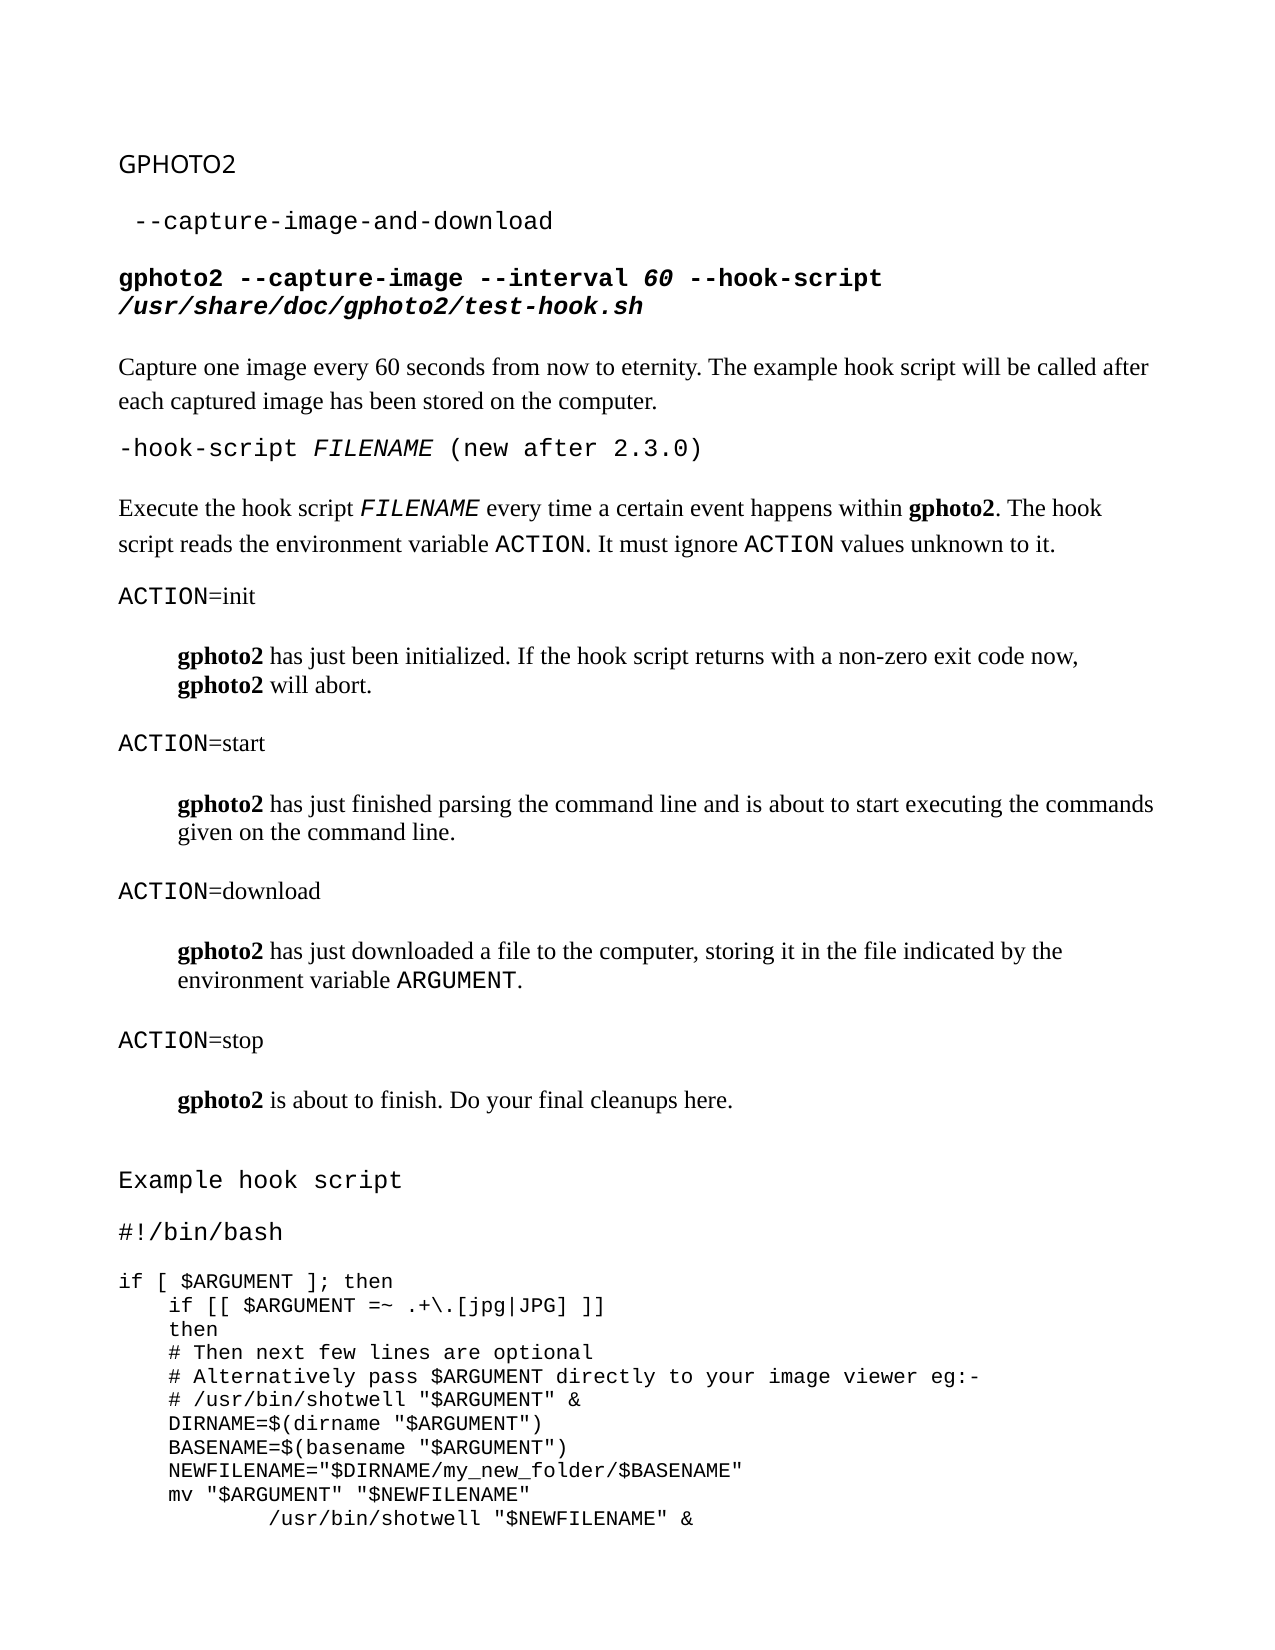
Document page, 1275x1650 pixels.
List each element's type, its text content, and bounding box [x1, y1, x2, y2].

subtitle ACTION=download [118, 876, 1157, 907]
text BASENAME=$(basename "$ARGUMENT") [118, 1437, 1157, 1460]
list gphoto2 is about to finish. Do your final cleanups here. [177, 1085, 1157, 1114]
text then [118, 1318, 1157, 1342]
subtitle gphoto2 --capture-image --interval 60 --hook-script /usr/share/doc/gphoto2/test-hook.sh [118, 266, 1157, 322]
text DIRNAME=$(dirname "$ARGUMENT") [118, 1413, 1157, 1437]
text #!/bin/bash [118, 1219, 1157, 1248]
text GPHOTO2 [118, 146, 1157, 181]
text Example hook script [118, 1167, 1157, 1196]
text # Then next few lines are optional [118, 1342, 1157, 1366]
list gphoto2 has just been initialized. If the hook script returns with a non-zero exit code now, gphoto2 will abort. [177, 641, 1157, 699]
text NEWFILENAME="$DIRNAME/my_new_folder/$BASENAME" [118, 1460, 1157, 1484]
text if [ $ARGUMENT ]; then [118, 1271, 1157, 1295]
text Capture one image every 60 seconds from now to eternity. The example hook script will be called after each captured image has been stored on the computer. [118, 352, 1157, 415]
subtitle ACTION=stop [118, 1025, 1157, 1056]
text if [[ $ARGUMENT =~ .+\.[jpg|JPG] ]] [118, 1295, 1157, 1318]
subtitle -hook-script FILENAME (new after 2.3.0) [118, 435, 1157, 463]
subtitle ACTION=start [118, 728, 1157, 759]
text --capture-image-and-download [118, 209, 1157, 237]
text mv "$ARGUMENT" "$NEWFILENAME" [118, 1484, 1157, 1508]
text # /usr/bin/shotwell "$ARGUMENT" & [118, 1389, 1157, 1413]
list gphoto2 has just finished parsing the command line and is about to start executing the commands given on the command line. [177, 789, 1157, 846]
subtitle ACTION=init [118, 581, 1157, 612]
text Execute the hook script FILENAME every time a certain event happens within gphoto2. The hook script reads the environment variable ACTION. It must ignore ACTION values unknown to it. [118, 493, 1157, 560]
text /usr/bin/shotwell "$NEWFILENAME" & [118, 1508, 1157, 1531]
list gphoto2 has just downloaded a file to the computer, storing it in the file indicated by the environment variable ARGUMENT. [177, 936, 1157, 996]
text # Alternatively pass $ARGUMENT directly to your image viewer eg:- [118, 1366, 1157, 1389]
